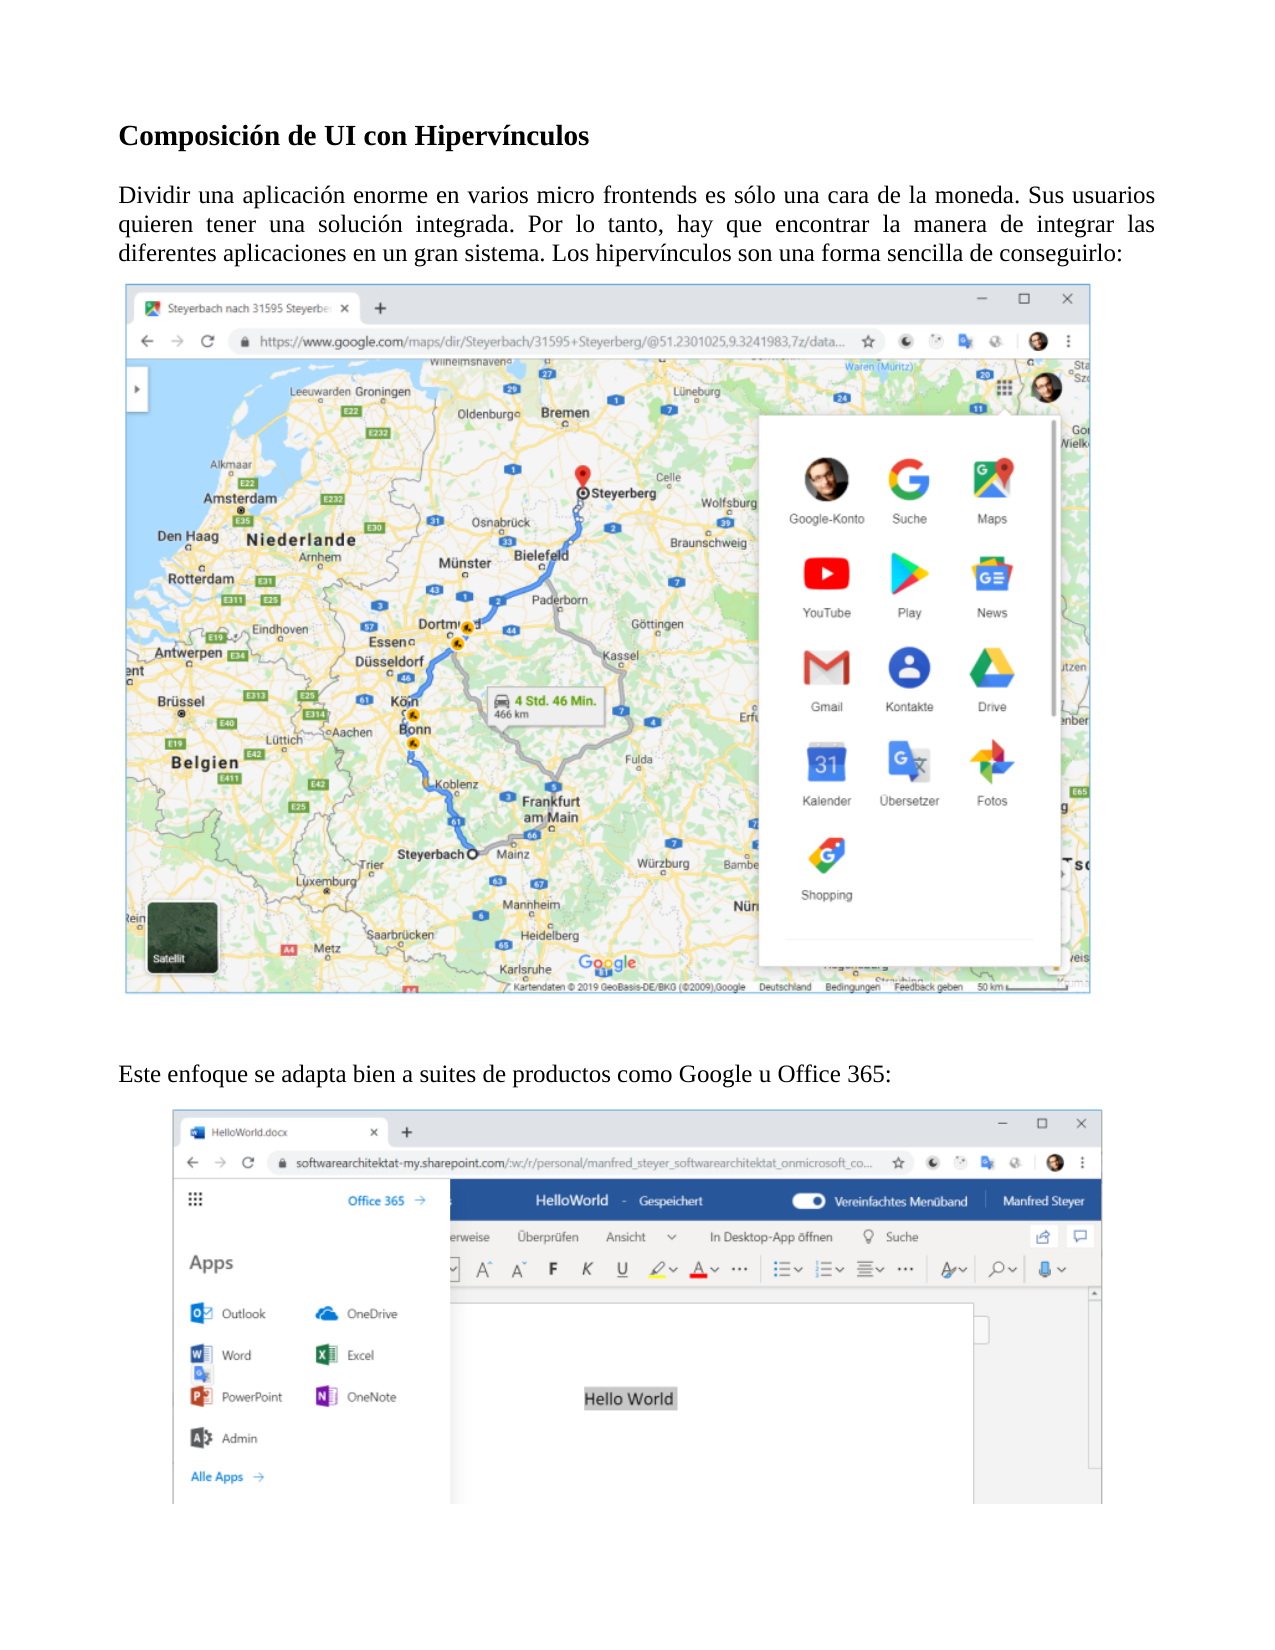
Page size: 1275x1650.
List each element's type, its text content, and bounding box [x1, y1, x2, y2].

text Este enfoque se adapta bien a suites de productos como Google u Office 365: [118, 1059, 1157, 1088]
picture [169, 1106, 1106, 1504]
text Dividir una aplicación enorme en varios micro frontends es sólo una cara de la moneda. Sus usuarios quieren tener una solución integrada. Por lo tanto, hay que encontrar la manera de integrar las diferentes aplicaciones en un gran sistema. Los hipervínculos son una forma sencilla de conseguirlo: [118, 180, 1157, 267]
picture [118, 274, 1103, 1002]
text Composición de UI con Hipervínculos [118, 118, 1157, 152]
